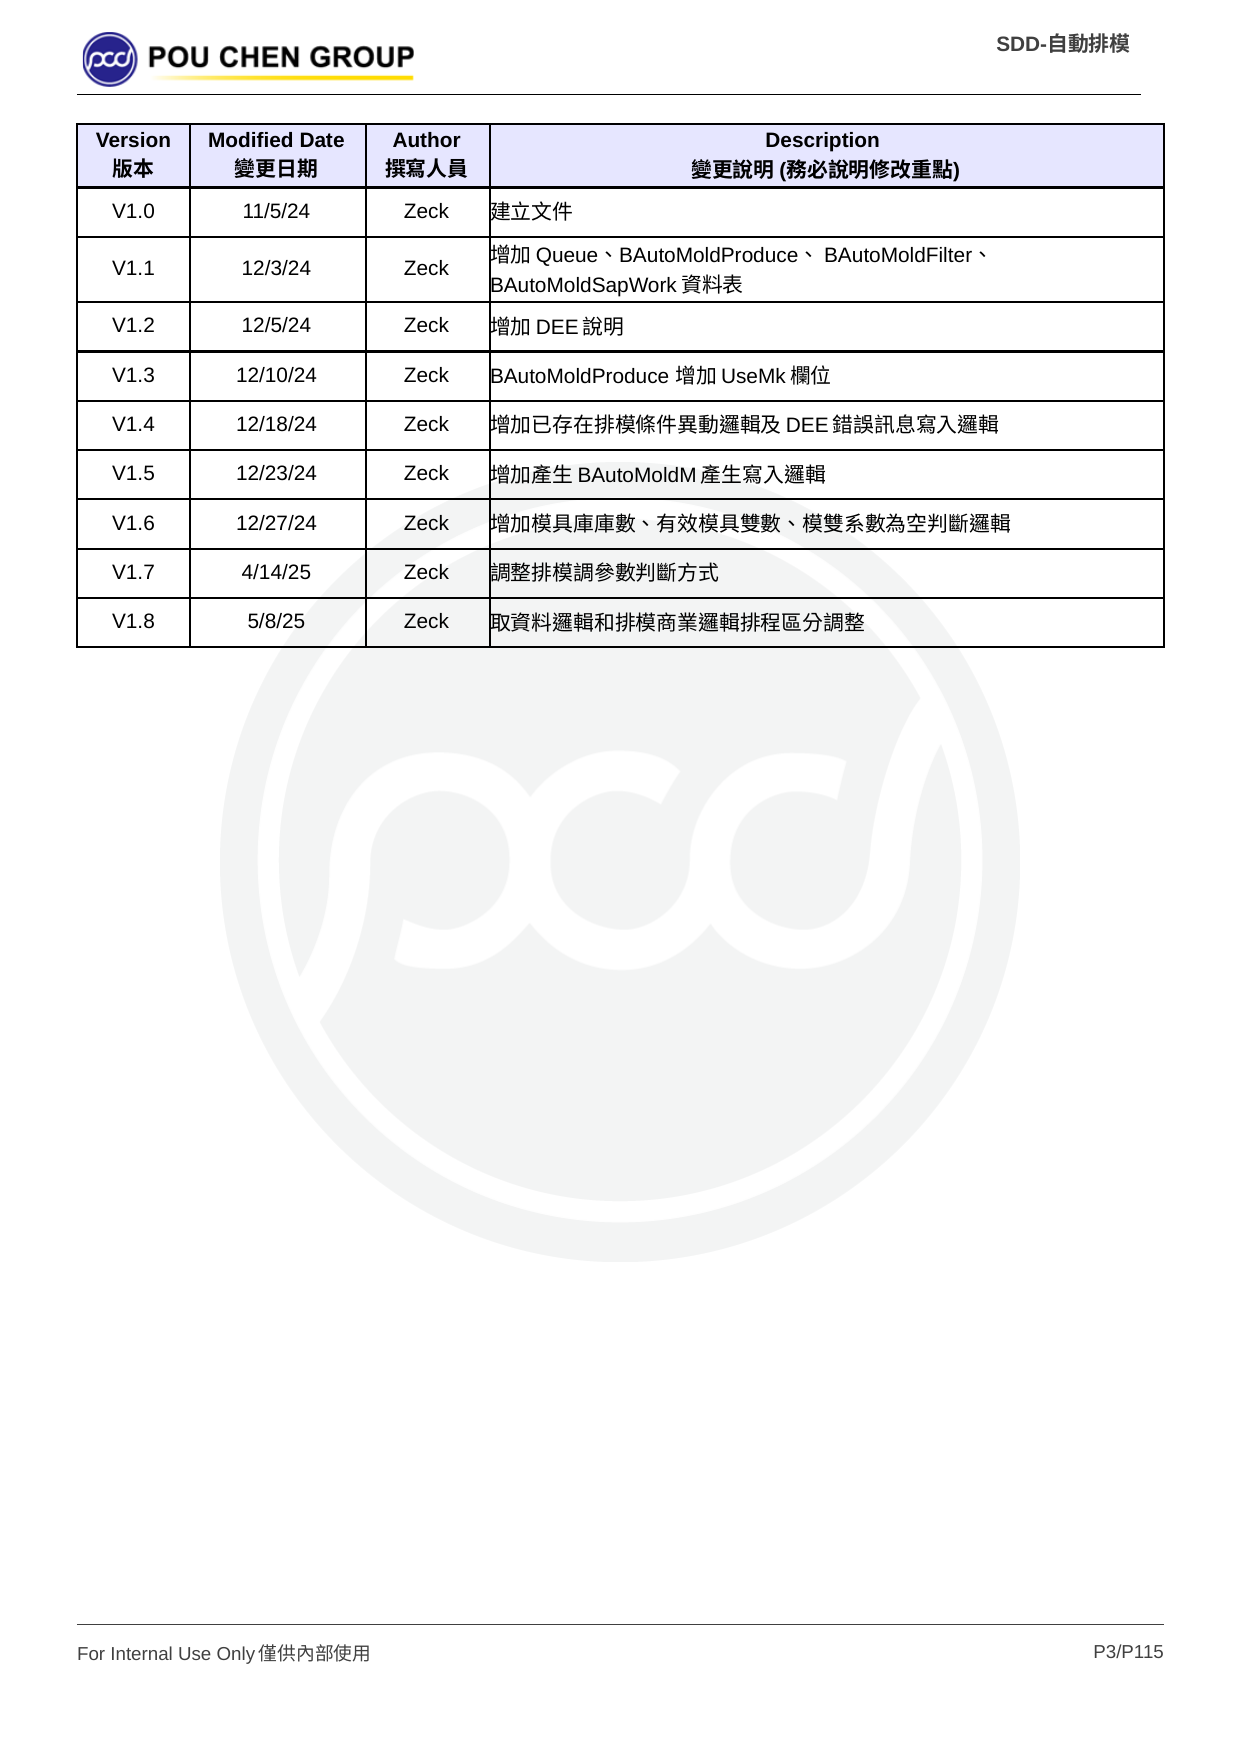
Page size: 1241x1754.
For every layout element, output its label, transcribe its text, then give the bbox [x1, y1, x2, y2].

table_cell Zeck [367, 599, 489, 646]
table_cell Zeck [367, 353, 489, 400]
table_cell Zeck [367, 451, 489, 498]
table_cell 調整排模調參數判斷方式 [491, 550, 1163, 597]
table_cell 增加DEE說明 [491, 303, 1163, 350]
table_cell Zeck [367, 189, 489, 236]
table_cell Zeck [367, 500, 489, 547]
table_cell Zeck [367, 402, 489, 449]
table_cell 增加模具庫庫數、有效模具雙數、模雙系數為空判斷邏輯 [491, 500, 1163, 547]
table_cell V1.2 [78, 303, 189, 350]
table_header Description 變更說明 (務必說明修改重點) [491, 125, 1163, 186]
table_cell 建立文件 [491, 189, 1163, 236]
table_cell BAutoMoldProduce 增加UseMk欄位 [491, 353, 1163, 400]
table_cell 24/12/27 [191, 500, 365, 547]
table_cell V1.1 [78, 238, 189, 301]
table_header Author 撰寫人員 [367, 125, 489, 186]
table_cell V1.8 [78, 599, 189, 646]
table_cell V1.6 [78, 500, 189, 547]
table_cell 增加Queue、BAutoMoldProduce、 BAutoMoldFilter、 BAutoMoldSapWork資料表 [491, 238, 1163, 301]
table_cell V1.7 [78, 550, 189, 597]
table_cell V1.5 [78, 451, 189, 498]
table_cell V1.4 [78, 402, 189, 449]
table_cell Zeck [367, 303, 489, 350]
table_cell V1.3 [78, 353, 189, 400]
picture [220, 648, 1021, 1263]
picture [82, 32, 414, 87]
table_cell 24/11/5 [191, 189, 365, 236]
table_cell 25/4/14 [191, 550, 365, 597]
table_cell 24/12/10 [191, 353, 365, 400]
table_cell Zeck [367, 238, 489, 301]
table_header Version 版本 [78, 125, 189, 186]
table_cell 24/12/5 [191, 303, 365, 350]
table_header Modified Date 變更日期 [191, 125, 365, 186]
table_cell 24/12/3 [191, 238, 365, 301]
table_cell V1.0 [78, 189, 189, 236]
table_cell 增加產生BAutoMoldM產生寫入邏輯 [491, 451, 1163, 498]
table_cell 增加已存在排模條件異動邏輯及DEE錯誤訊息寫入邏輯 [491, 402, 1163, 449]
table_cell 24/12/18 [191, 402, 365, 449]
table_cell Zeck [367, 550, 489, 597]
table_cell 25/5/8 [191, 599, 365, 646]
table_cell 24/12/23 [191, 451, 365, 498]
table_cell 取資料邏輯和排模商業邏輯排程區分調整 [491, 599, 1163, 646]
